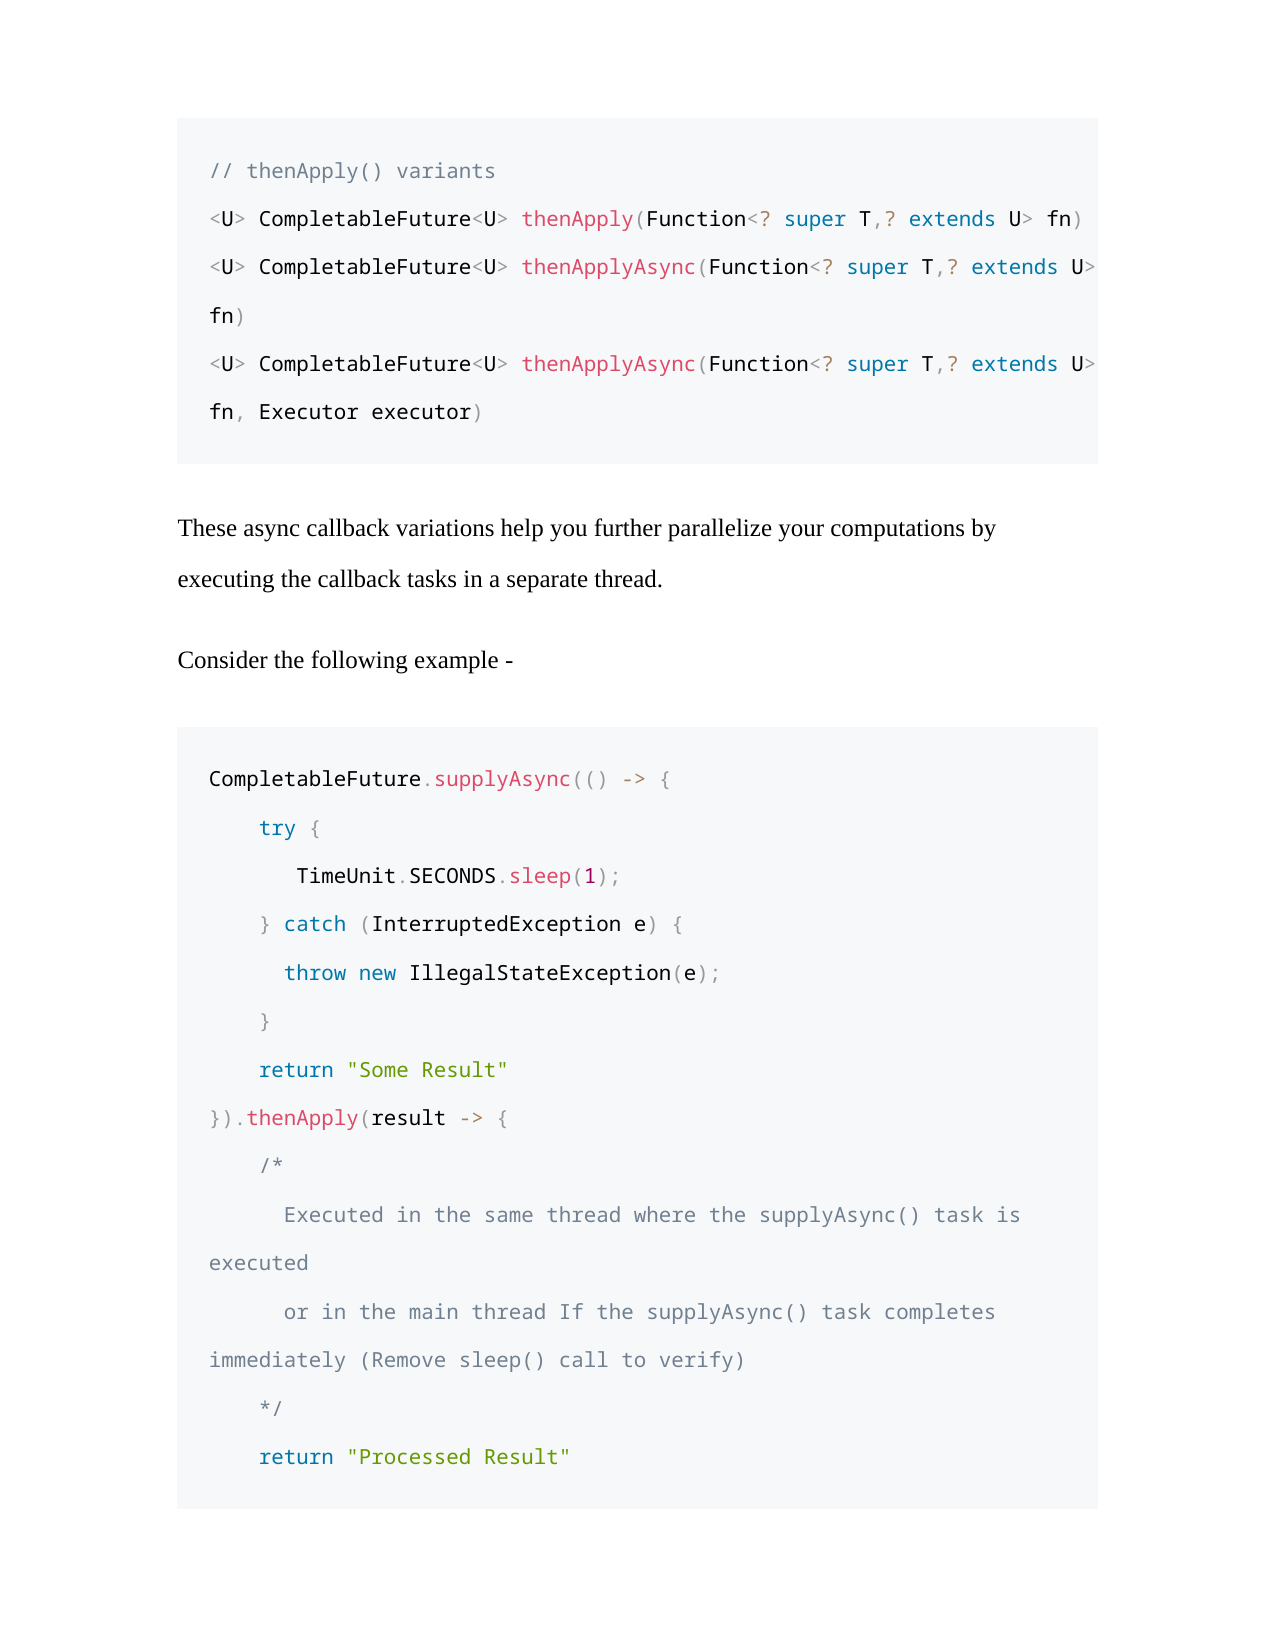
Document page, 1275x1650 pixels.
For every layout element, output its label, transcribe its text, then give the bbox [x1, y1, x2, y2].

text */ [636, 1357, 642, 1366]
text Consider the following example - [177, 646, 1098, 674]
text /* [349, 1114, 355, 1123]
text } [335, 969, 343, 977]
text or in the main thread If the supplyAsync() task completes immediately (Remove sleep() call to verify) [178, 1259, 1098, 1356]
text return "Processed Result" [178, 1404, 1098, 1508]
text return "Some Result" [178, 1017, 1098, 1066]
text } catch (InterruptedException e) { [178, 872, 1098, 920]
text */ [336, 1356, 342, 1365]
text } [649, 970, 655, 979]
text */ [724, 1356, 730, 1365]
text try { [178, 775, 1098, 823]
text } [385, 969, 393, 977]
text } [324, 970, 330, 979]
text } [178, 969, 1098, 1017]
text */ [178, 1356, 1098, 1404]
text These async callback variations help you further parallelize your computations by executing the callback tasks in a separate thread. [177, 513, 1098, 593]
text CompletableFuture.supplyAsync(() -> { [178, 728, 1098, 775]
text throw new IllegalStateException(e); [178, 920, 1098, 969]
text <U> CompletableFuture<U> thenApply(Function<? super T,? extends U> fn) [178, 166, 1098, 215]
text */ [261, 1356, 267, 1366]
text */ [661, 1356, 667, 1365]
text /* [411, 1114, 417, 1124]
text // thenApply() variants [178, 119, 1098, 166]
text <U> CompletableFuture<U> thenApplyAsync(Function<? super T,? extends U> fn, Executor executor) [178, 311, 1098, 463]
text TimeUnit.SECONDS.sleep(1); [178, 823, 1098, 872]
text /* [178, 1114, 1098, 1162]
text }).thenApply(result -> { [178, 1066, 1098, 1114]
text <U> CompletableFuture<U> thenApplyAsync(Function<? super T,? extends U> fn) [178, 215, 1098, 311]
text } [461, 969, 467, 979]
text */ [424, 1356, 430, 1365]
text Executed in the same thread where the supplyAsync() task is executed [178, 1162, 1098, 1259]
text */ [411, 1357, 417, 1366]
